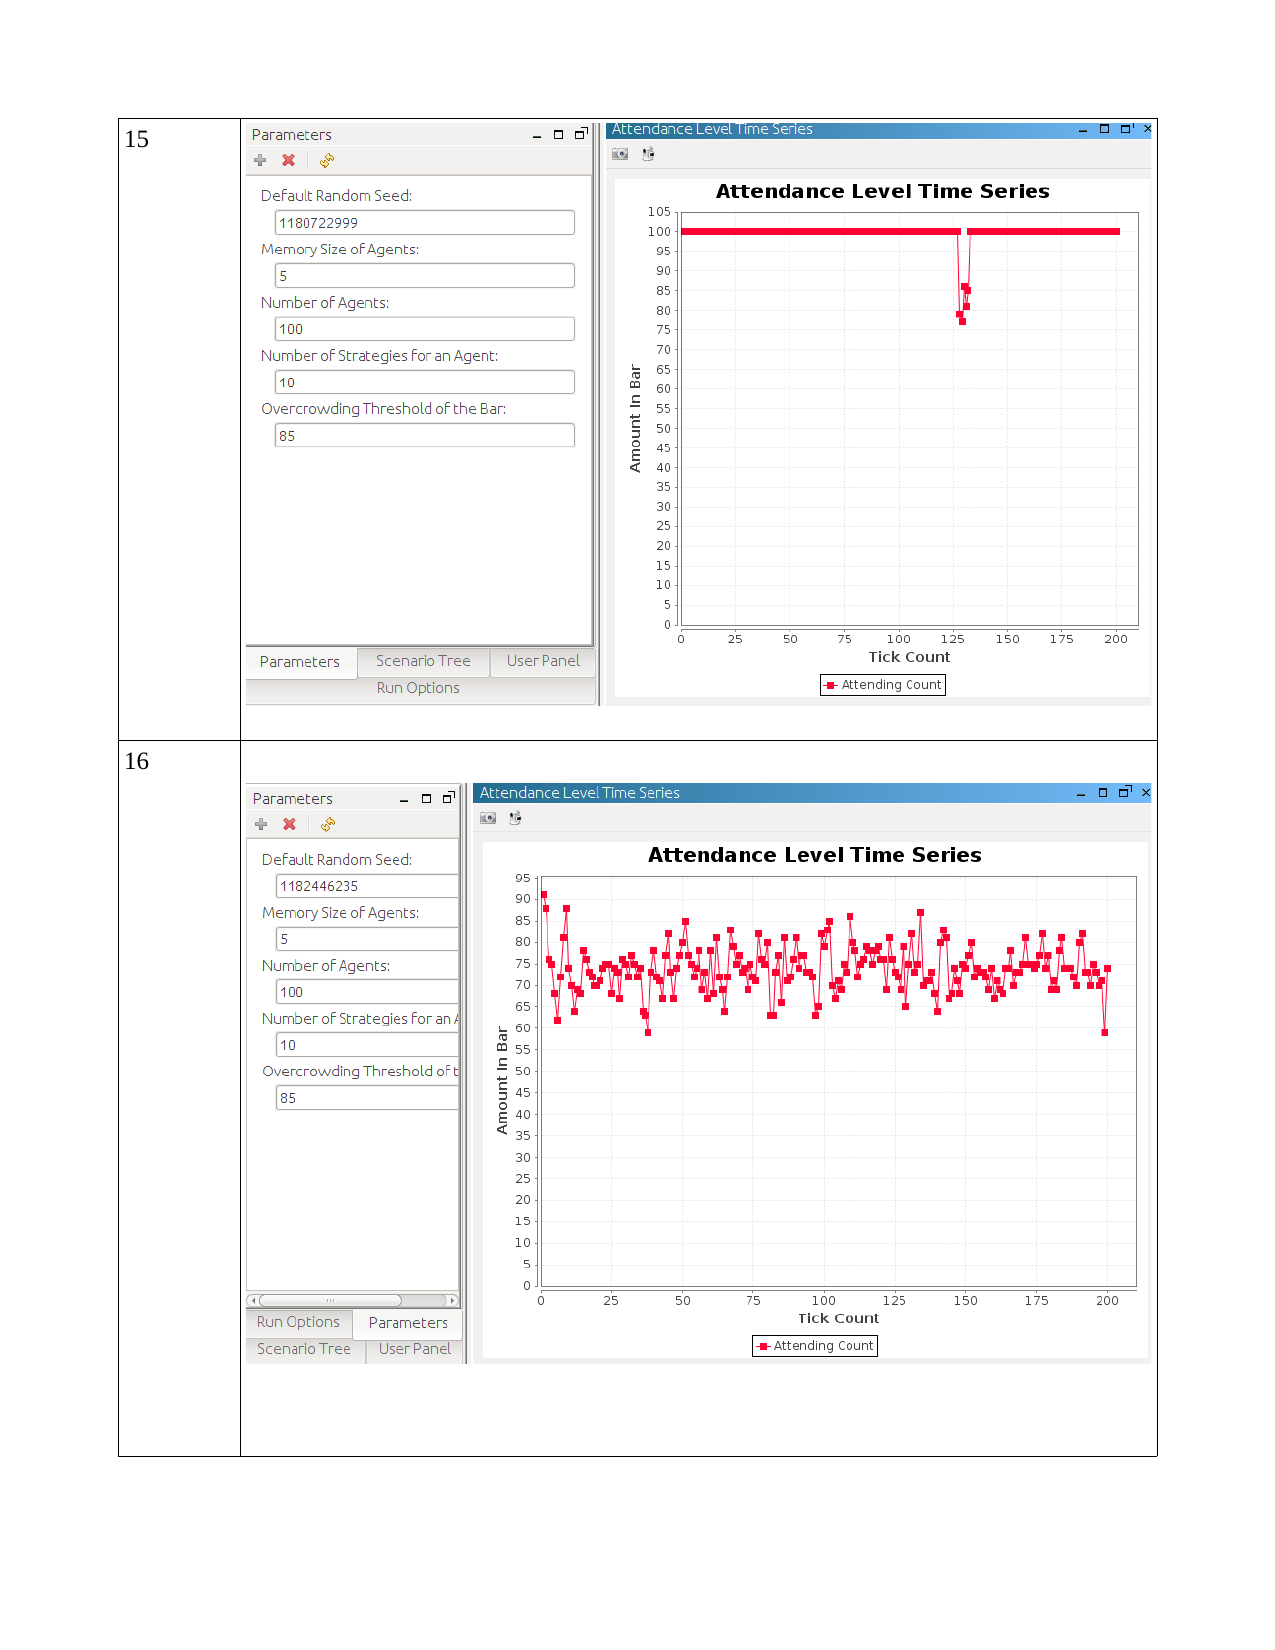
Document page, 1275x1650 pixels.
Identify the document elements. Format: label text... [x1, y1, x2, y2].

picture [245, 783, 1152, 1364]
table_cell 15 [119, 119, 240, 740]
picture [245, 123, 1152, 706]
table_cell [241, 119, 1157, 740]
table_cell [241, 741, 1157, 1456]
table_cell 16 [119, 741, 240, 1456]
